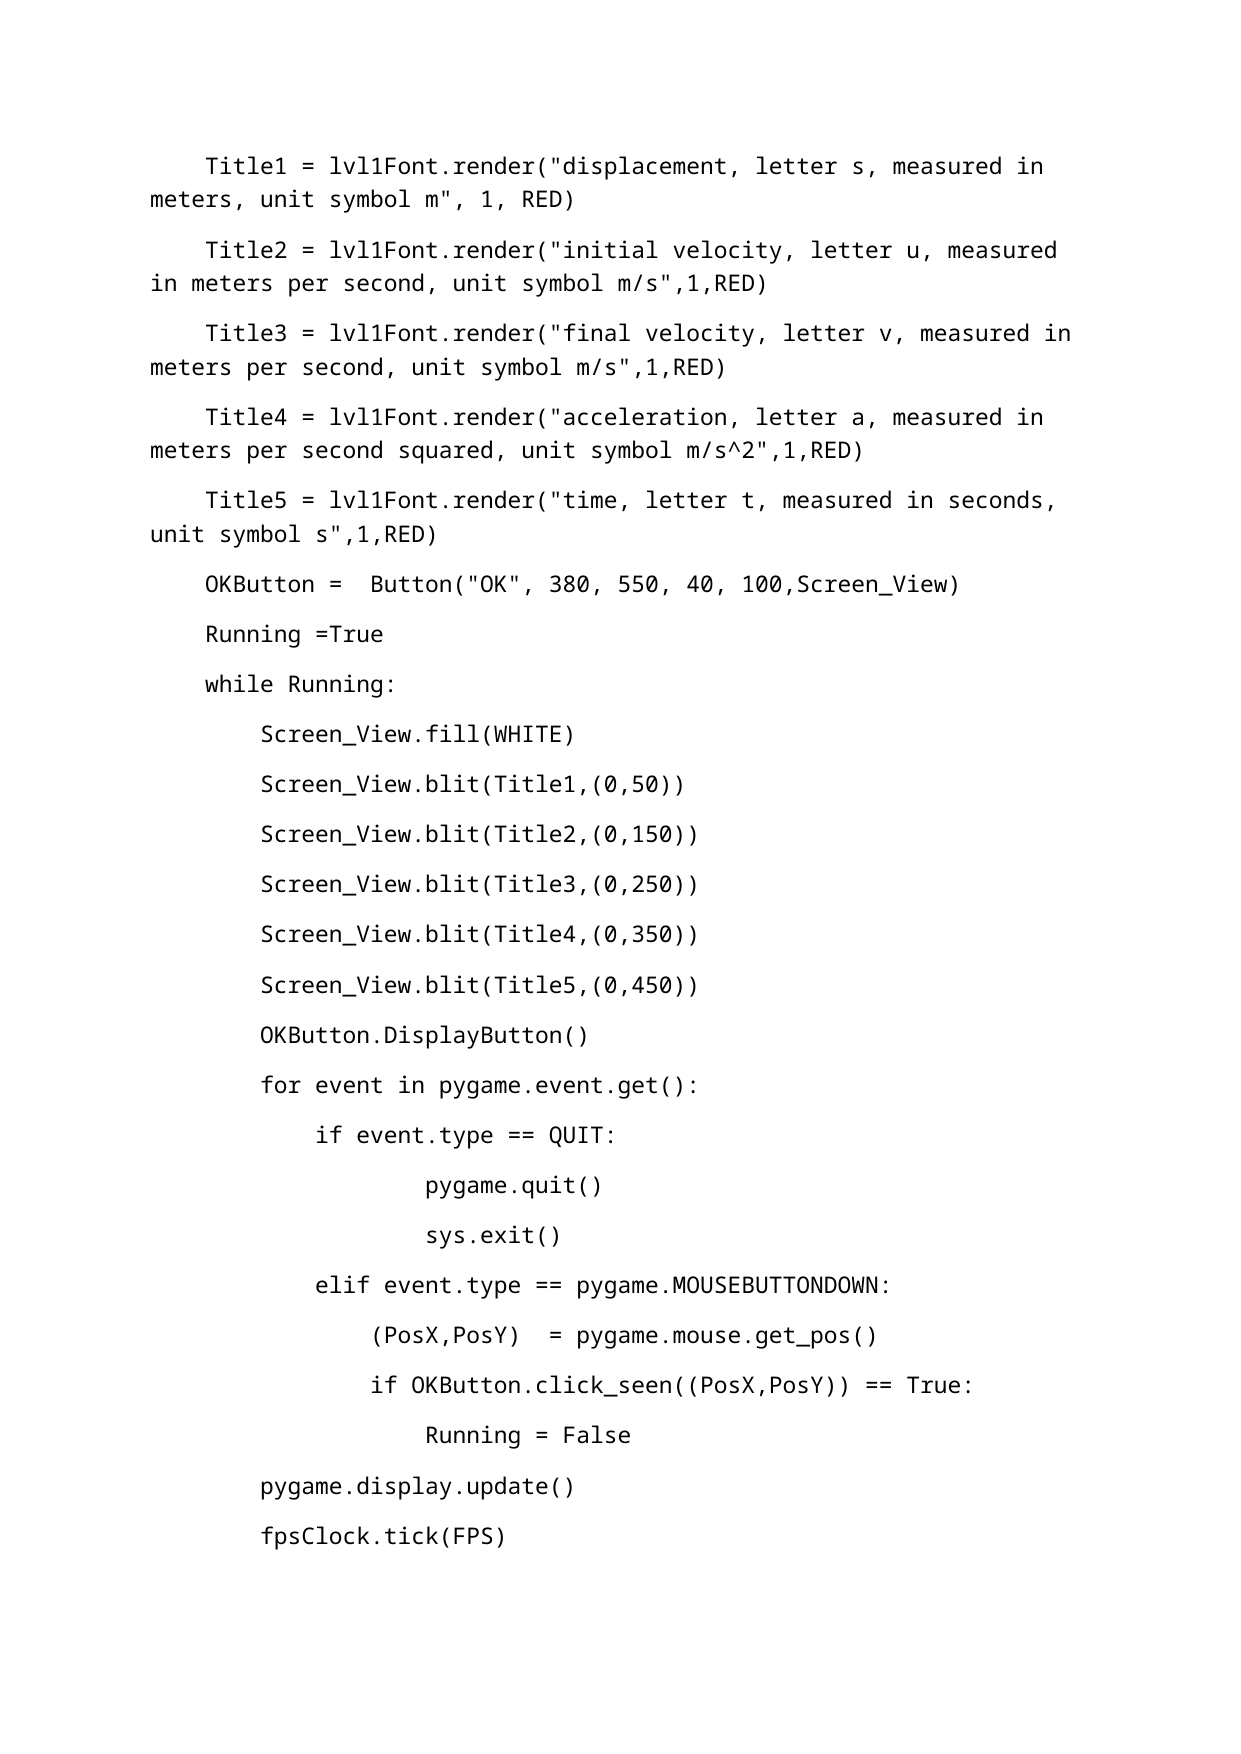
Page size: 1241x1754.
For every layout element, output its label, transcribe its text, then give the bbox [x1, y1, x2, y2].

text Title4 = lvl1Font.render("acceleration, letter a, measured in meters per second squared, unit symbol m/s^2",1,RED) [150, 401, 1090, 465]
text Screen_View.blit(Title4,(0,350)) [150, 918, 1090, 950]
text fpsClock.tick(FPS) [150, 1520, 1090, 1551]
text Screen_View.blit(Title2,(0,150)) [150, 818, 1090, 849]
text Screen_View.fill(WHITE) [150, 718, 1090, 749]
text if event.type == QUIT: [150, 1119, 1090, 1150]
text OKButton = Button("OK", 380, 550, 40, 100,Screen_View) [150, 568, 1090, 599]
text pygame.display.update() [150, 1469, 1090, 1501]
text Running =True [150, 618, 1090, 649]
text Screen_View.blit(Title1,(0,50)) [150, 768, 1090, 799]
text sys.exit() [150, 1219, 1090, 1250]
text Title2 = lvl1Font.render("initial velocity, letter u, measured in meters per second, unit symbol m/s",1,RED) [150, 233, 1090, 298]
text Screen_View.blit(Title3,(0,250)) [150, 868, 1090, 899]
text OKButton.DisplayButton() [150, 1019, 1090, 1050]
text Title5 = lvl1Font.render("time, letter t, measured in seconds, unit symbol s",1,RED) [150, 484, 1090, 549]
text Running = False [150, 1419, 1090, 1451]
text for event in pygame.event.get(): [150, 1069, 1090, 1100]
text while Running: [150, 668, 1090, 699]
text elif event.type == pygame.MOUSEBUTTONDOWN: [150, 1269, 1090, 1300]
text Screen_View.blit(Title5,(0,450)) [150, 968, 1090, 1000]
text if OKButton.click_seen((PosX,PosY)) == True: [150, 1369, 1090, 1401]
text Title3 = lvl1Font.render("final velocity, letter v, measured in meters per second, unit symbol m/s",1,RED) [150, 317, 1090, 382]
text Title1 = lvl1Font.render("displacement, letter s, measured in meters, unit symbol m", 1, RED) [150, 150, 1090, 215]
text (PosX,PosY) = pygame.mouse.get_pos() [150, 1319, 1090, 1351]
text pygame.quit() [150, 1169, 1090, 1200]
